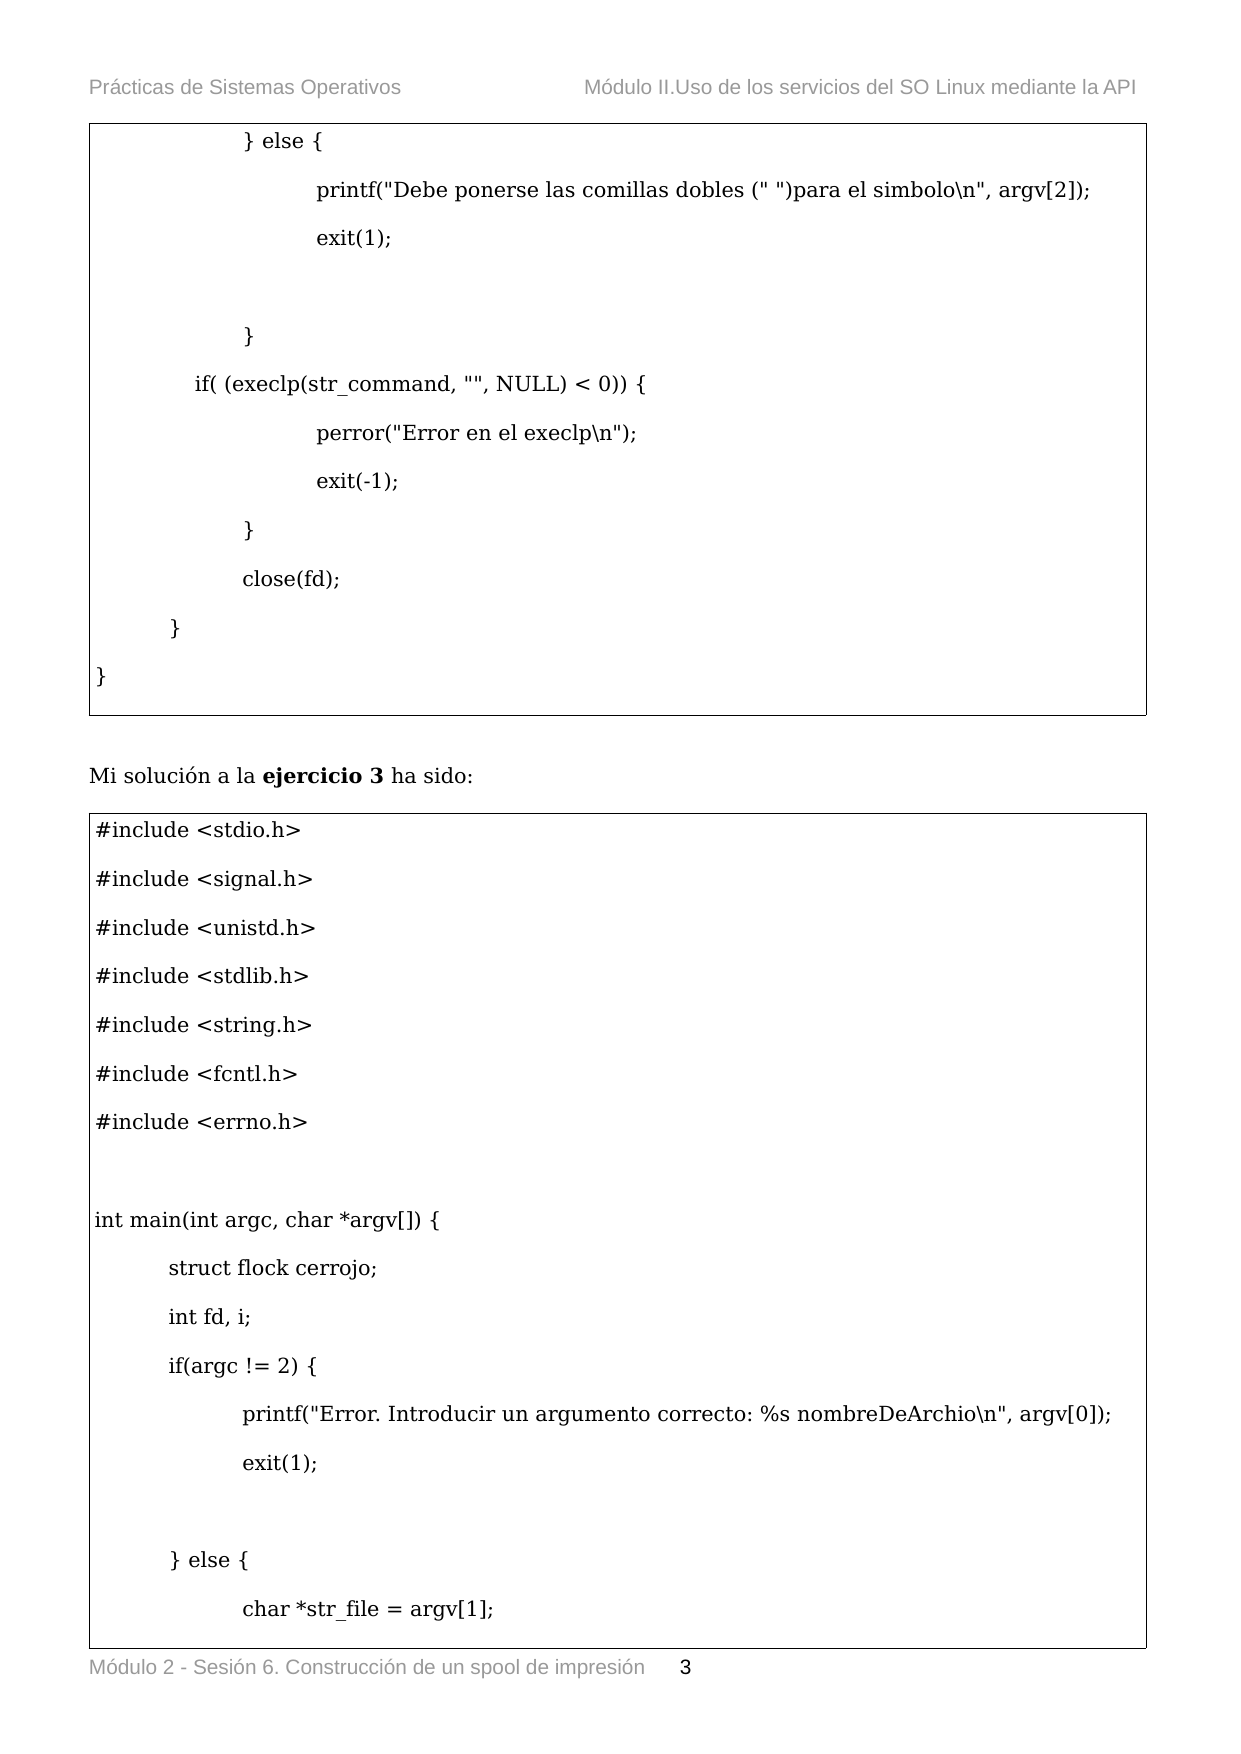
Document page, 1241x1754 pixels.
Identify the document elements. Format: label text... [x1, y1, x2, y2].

text Mi solución a la ejercicio 3 ha sido: [89, 764, 1146, 788]
table_header } else { printf("Debe ponerse las comillas dobles (" ")para el simbolo\n", argv[2]); exit(1); } if( (execlp(str_command, "", NULL) < 0)) { perror("Error en el execlp\n"); exit(-1); } close(fd); } } [90, 124, 1146, 715]
table_header #include <stdio.h> #include <signal.h> #include <unistd.h> #include <stdlib.h> #include <string.h> #include <fcntl.h> #include <errno.h> int main(int argc, char *argv[]) { struct flock cerrojo; int fd, i; if(argc != 2) { printf("Error. Introducir un argumento correcto: %s nombreDeArchio\n", argv[0]); exit(1); } else { char *str_file = argv[1]; [90, 814, 1146, 1648]
